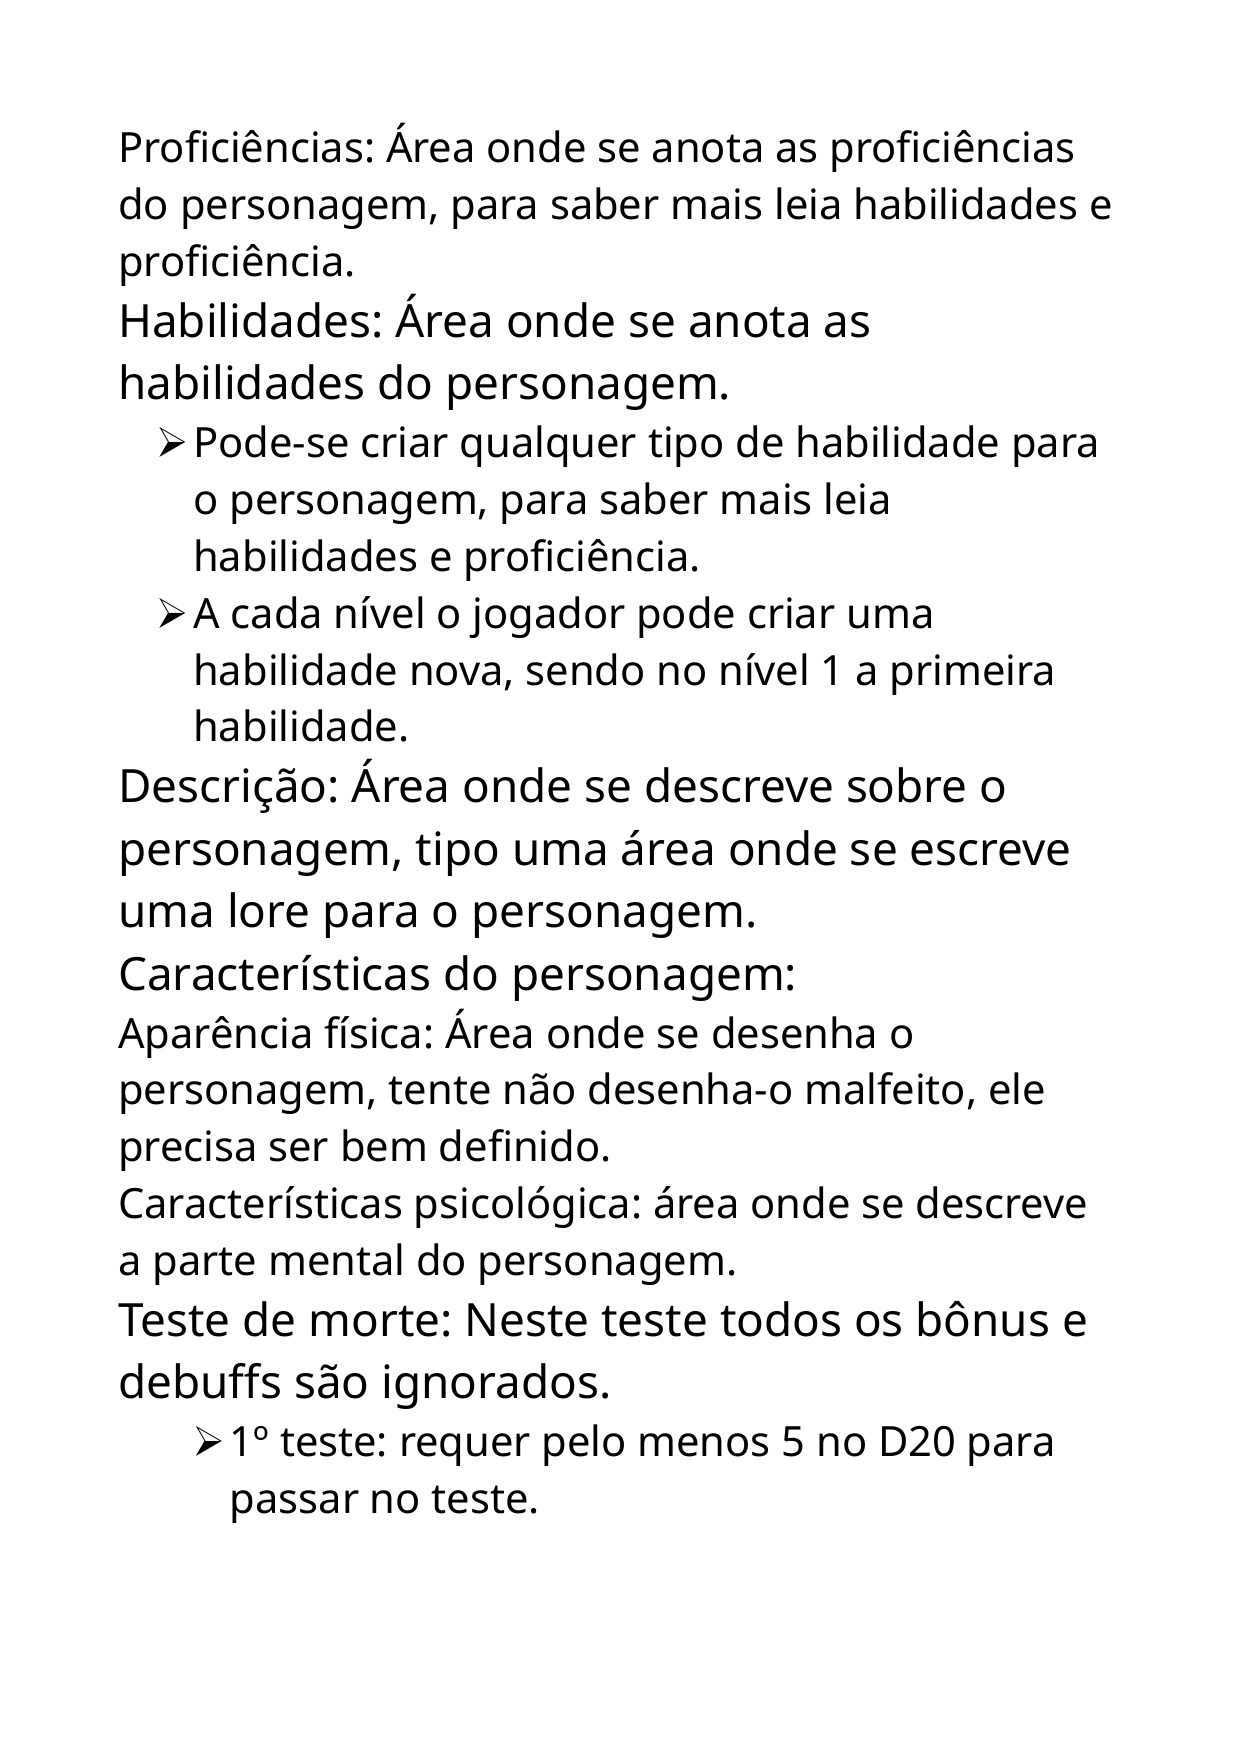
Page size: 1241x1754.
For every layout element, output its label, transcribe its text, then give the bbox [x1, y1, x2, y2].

text Habilidades: Área onde se anota as habilidades do personagem. [118, 288, 1122, 413]
text Aparência física: Área onde se desenha o personagem, tente não desenha-o malfeito, ele precisa ser bem definido. [118, 1003, 1122, 1174]
list A cada nível o jogador pode criar uma habilidade nova, sendo no nível 1 a primeira habilidade. [156, 583, 1122, 754]
text Características do personagem: [118, 941, 1122, 1003]
list 1º teste: requer pelo menos 5 no D20 para passar no teste. [192, 1412, 1122, 1526]
text Teste de morte: Neste teste todos os bônus e debuffs são ignorados. [118, 1287, 1122, 1412]
text Proficiências: Área onde se anota as proficiências do personagem, para saber mais leia habilidades e proficiência. [118, 118, 1122, 288]
text Descrição: Área onde se descreve sobre o personagem, tipo uma área onde se escreve uma lore para o personagem. [118, 754, 1122, 941]
text Características psicológica: área onde se descreve a parte mental do personagem. [118, 1174, 1122, 1287]
list Pode-se criar qualquer tipo de habilidade para o personagem, para saber mais leia habilidades e proficiência. [156, 413, 1122, 583]
